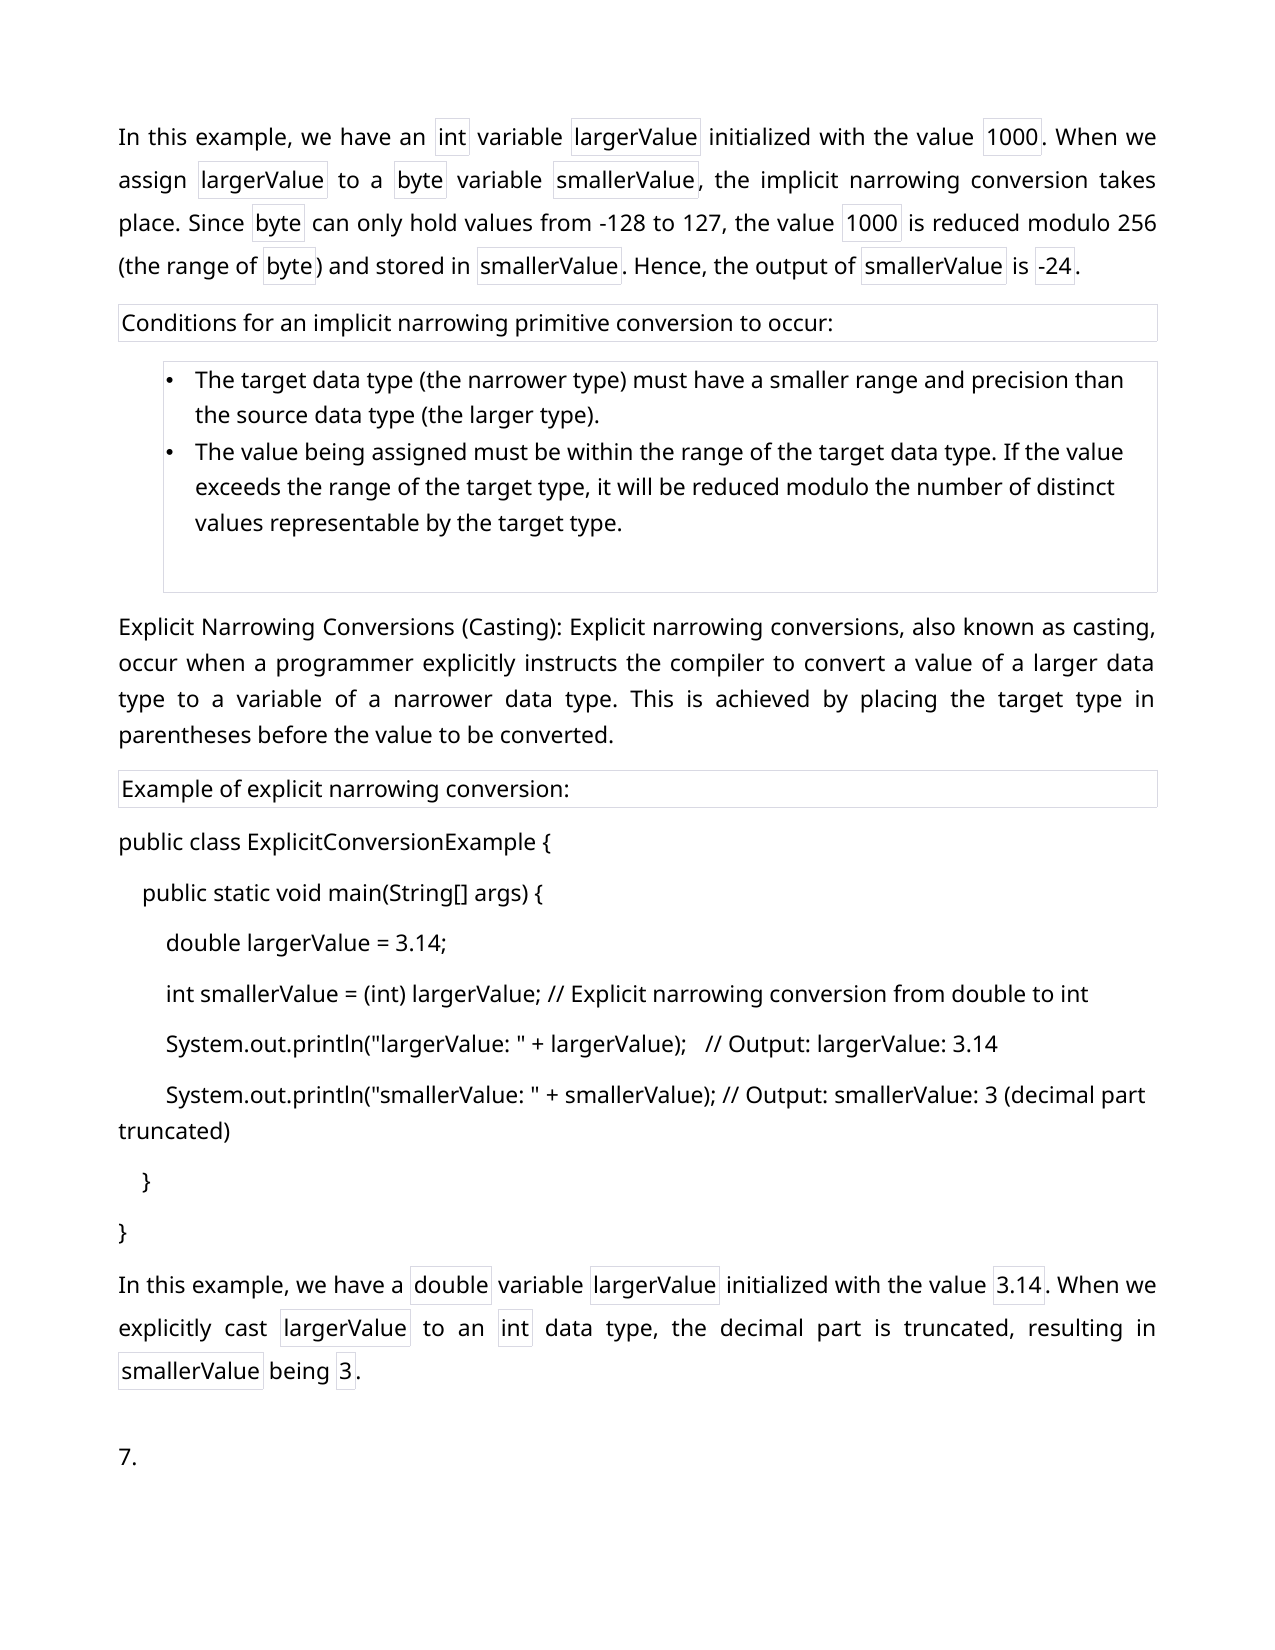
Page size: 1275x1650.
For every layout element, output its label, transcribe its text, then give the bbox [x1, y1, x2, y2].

text int smallerValue = (int) largerValue; // Explicit narrowing conversion from double to int [118, 978, 1157, 1009]
text } [118, 1165, 1157, 1197]
text System.out.println("largerValue: " + largerValue); // Output: largerValue: 3.14 [118, 1028, 1157, 1059]
list The value being assigned must be within the range of the target data type. If the value exceeds the range of the target type, it will be reduced modulo the number of distinct values representable by the target type. [164, 432, 1157, 538]
text public static void main(String[] args) { [118, 877, 1157, 908]
list The target data type (the narrower type) must have a smaller range and precision than the source data type (the larger type). [164, 362, 1157, 431]
text Conditions for an implicit narrowing primitive conversion to occur: [119, 305, 1157, 341]
text public class ExplicitConversionExample { [118, 826, 1157, 857]
text double largerValue = 3.14; [118, 927, 1157, 958]
text Explicit Narrowing Conversions (Casting): Explicit narrowing conversions, also known as casting, occur when a programmer explicitly instructs the compiler to convert a value of a larger data type to a variable of a narrower data type. This is achieved by placing the target type in parentheses before the value to be converted. [118, 611, 1157, 750]
text Example of explicit narrowing conversion: [119, 771, 1157, 807]
text 7. [118, 1441, 1157, 1472]
text } [118, 1216, 1157, 1247]
text In this example, we have a double variable largerValue initialized with the value 3.14. When we explicitly cast largerValue to an int data type, the decimal part is truncated, resulting in smallerValue being 3. [118, 1266, 1157, 1389]
text System.out.println("smallerValue: " + smallerValue); // Output: smallerValue: 3 (decimal part truncated) [118, 1079, 1157, 1146]
text In this example, we have an int variable largerValue initialized with the value 1000. When we assign largerValue to a byte variable smallerValue, the implicit narrowing conversion takes place. Since byte can only hold values from -128 to 127, the value 1000 is reduced modulo 256 (the range of byte) and stored in smallerValue. Hence, the output of smallerValue is -24. [118, 118, 1157, 284]
